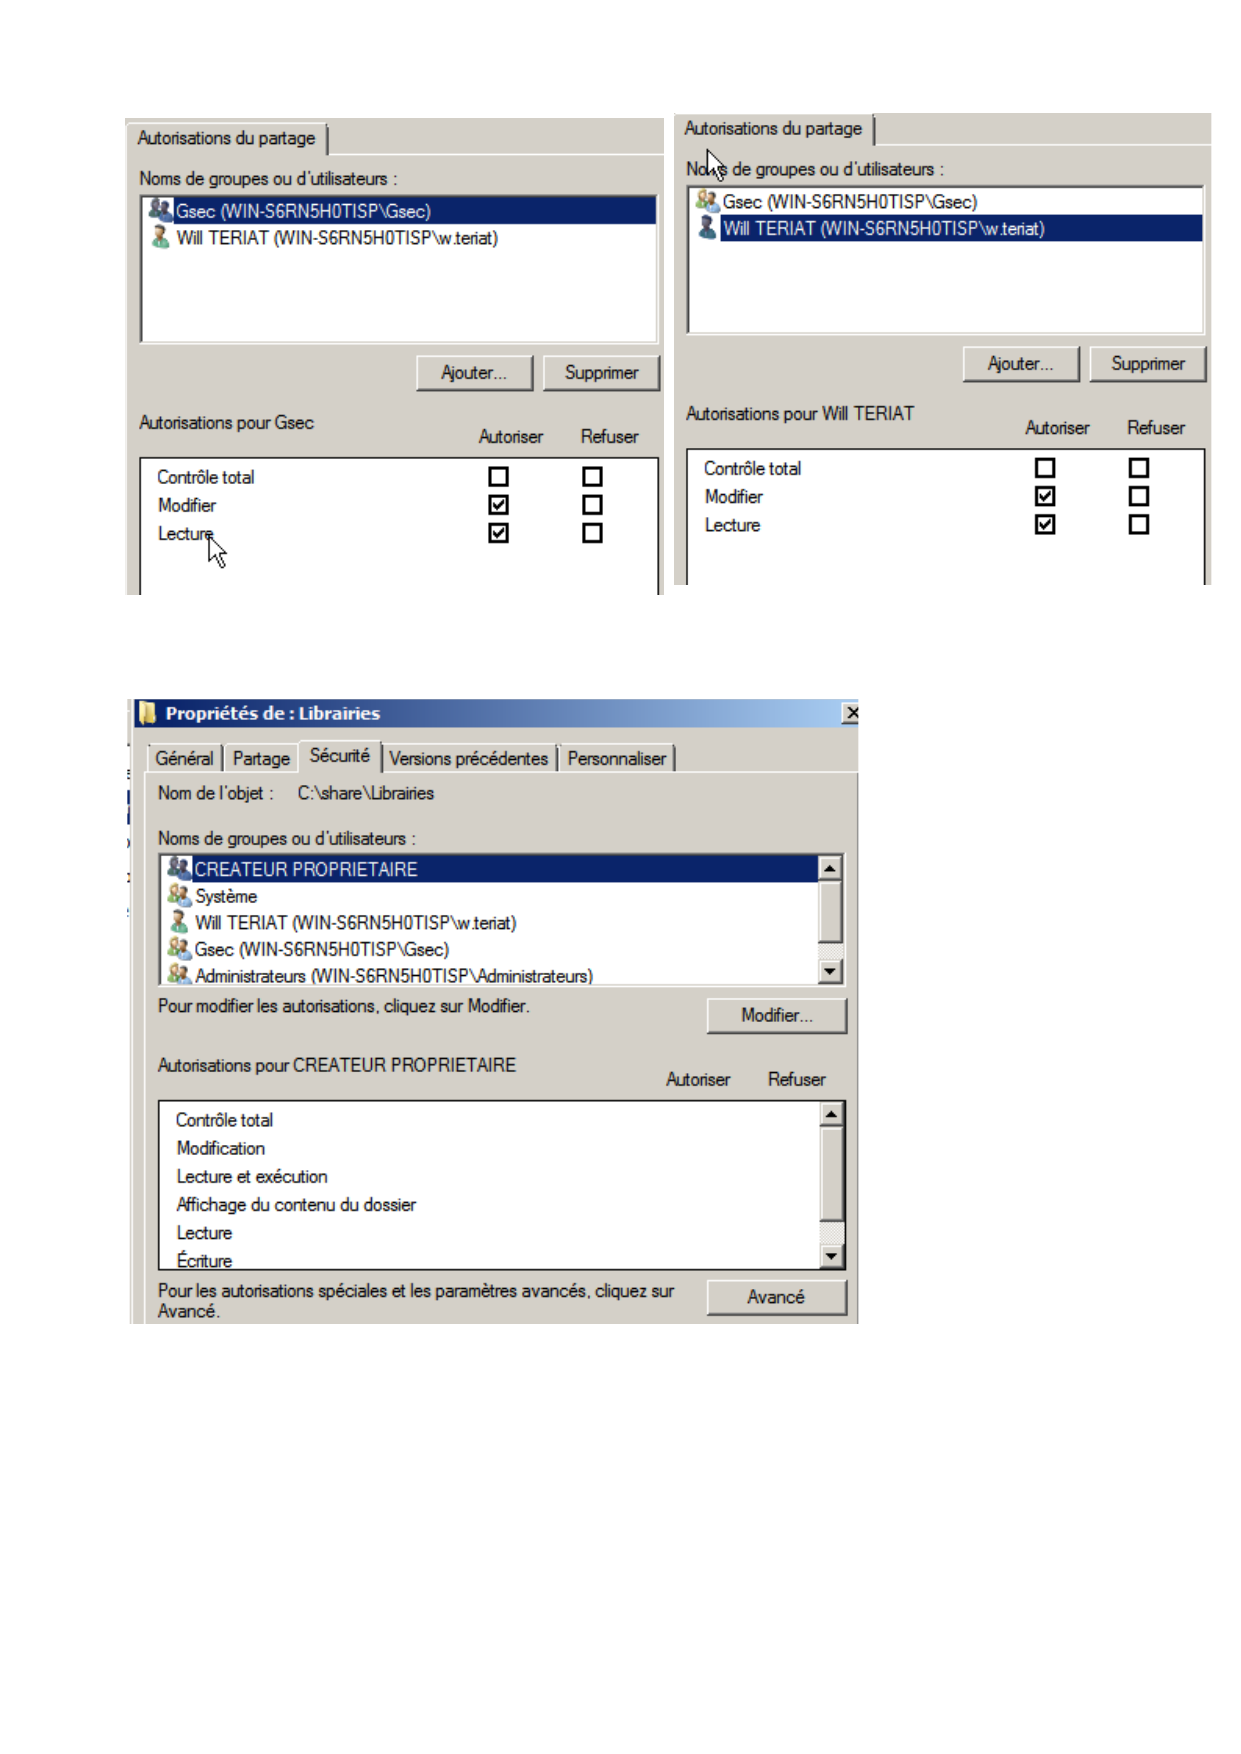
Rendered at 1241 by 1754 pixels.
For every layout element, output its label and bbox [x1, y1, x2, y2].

picture [674, 113, 1212, 585]
picture [127, 699, 859, 1324]
picture [125, 118, 664, 595]
